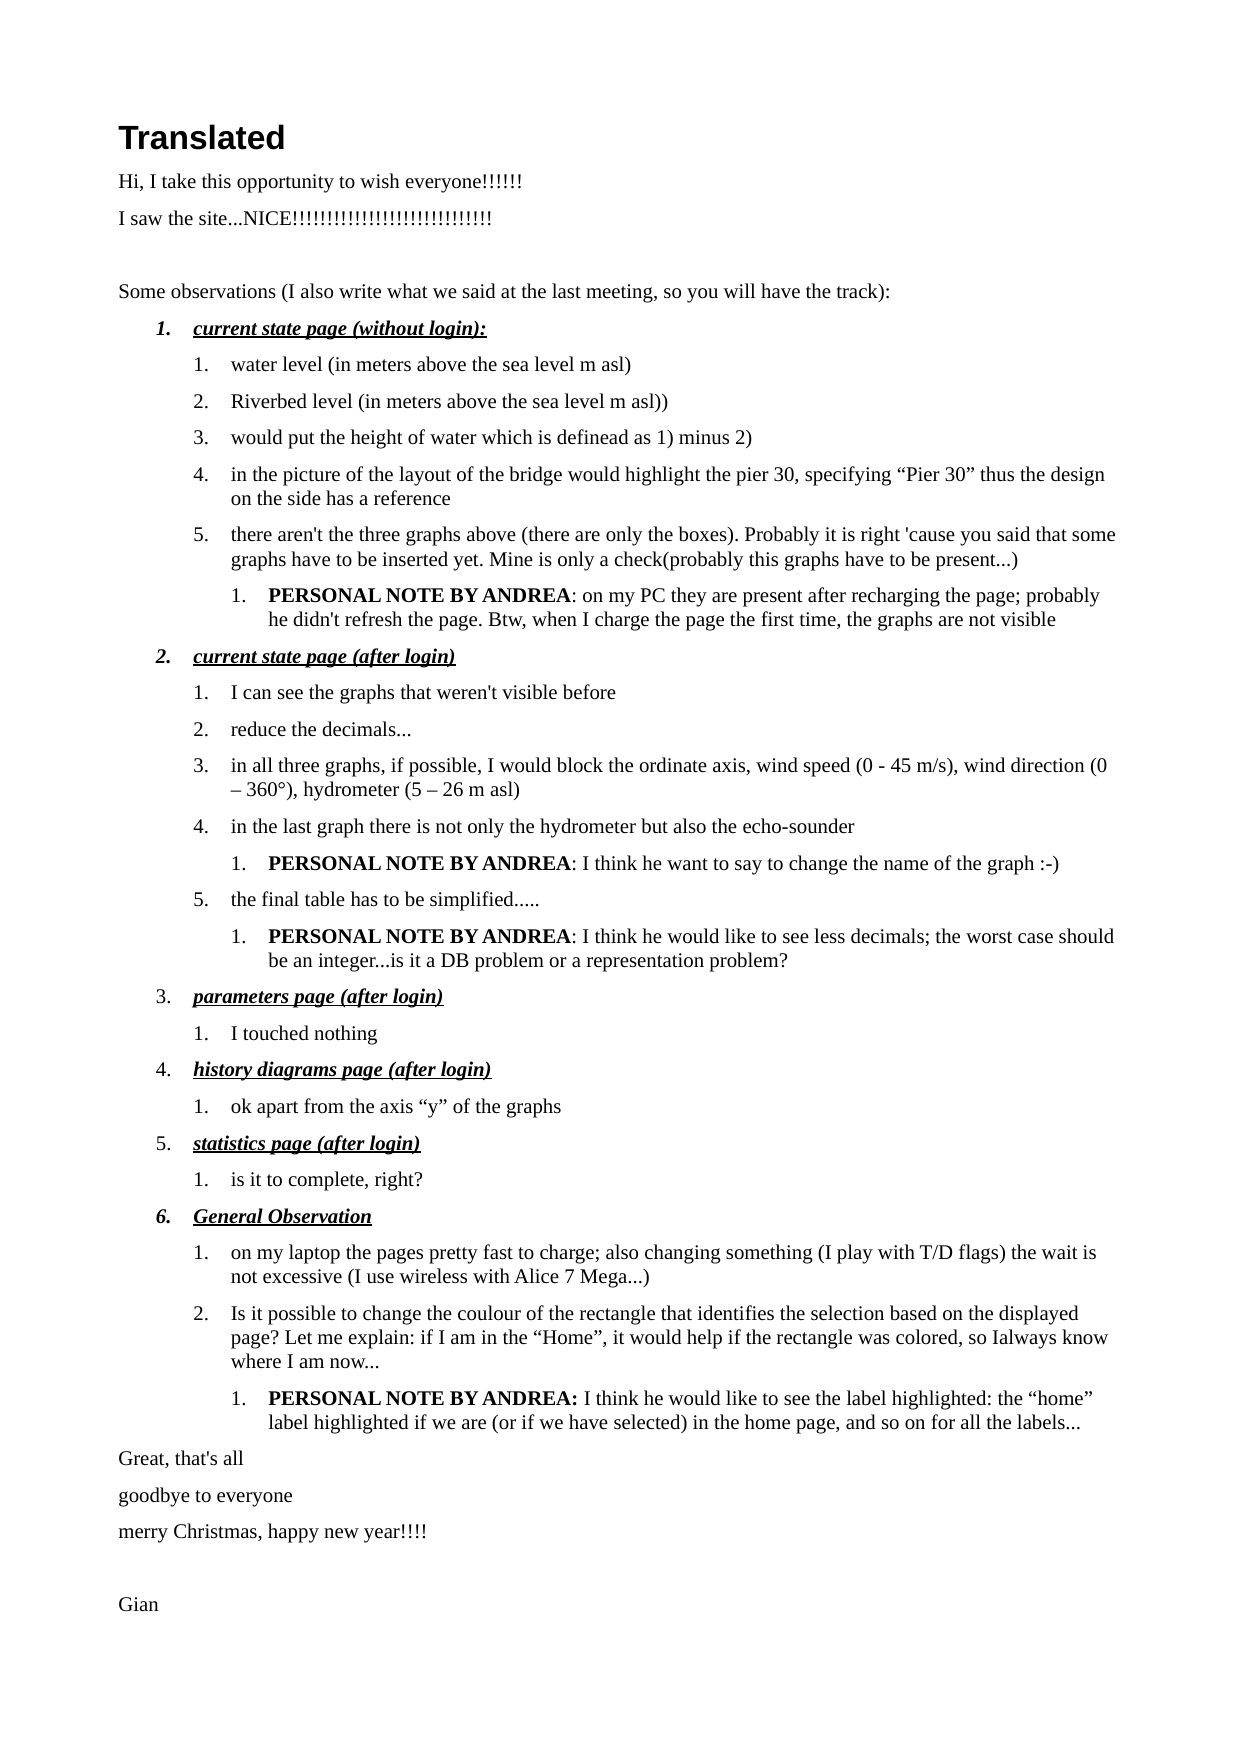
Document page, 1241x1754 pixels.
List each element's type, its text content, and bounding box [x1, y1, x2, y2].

text I saw the site...NICE!!!!!!!!!!!!!!!!!!!!!!!!!!!!! [118, 206, 1122, 230]
list statistics page (after login) [156, 1131, 1122, 1154]
list PERSONAL NOTE BY ANDREA: I think he want to say to change the name of the graph :-) [231, 851, 1122, 874]
list parameters page (after login) [156, 984, 1122, 1008]
list the final table has to be simplified..... [193, 887, 1122, 911]
list I touched nothing [193, 1021, 1122, 1045]
list ok apart from the axis “y” of the graphs [193, 1094, 1122, 1118]
text Hi, I take this opportunity to wish everyone!!!!!! [118, 169, 1122, 193]
list I can see the graphs that weren't visible before [193, 680, 1122, 704]
text merry Christmas, happy new year!!!! [118, 1519, 1122, 1543]
list PERSONAL NOTE BY ANDREA: on my PC they are present after recharging the page; probably he didn't refresh the page. Btw, when I charge the page the first time, the graphs are not visible [231, 583, 1122, 631]
list PERSONAL NOTE BY ANDREA: I think he would like to see less decimals; the worst case should be an integer...is it a DB problem or a representation problem? [231, 924, 1122, 972]
list history diagrams page (after login) [156, 1057, 1122, 1081]
text Some observations (I also write what we said at the last meeting, so you will have the track): [118, 279, 1122, 303]
text goodbye to everyone [118, 1483, 1122, 1507]
list would put the height of water which is definead as 1) minus 2) [193, 425, 1122, 449]
list current state page (without login): [156, 316, 1122, 339]
list PERSONAL NOTE BY ANDREA: I think he would like to see the label highlighted: the “home” label highlighted if we are (or if we have selected) in the home page, and so on for all the labels... [231, 1386, 1122, 1434]
list Riverbed level (in meters above the sea level m asl)) [193, 389, 1122, 413]
list in the last graph there is not only the hydrometer but also the echo-sounder [193, 814, 1122, 838]
list current state page (after login) [156, 644, 1122, 668]
list water level (in meters above the sea level m asl) [193, 352, 1122, 376]
list General Observation [156, 1204, 1122, 1228]
list is it to complete, right? [193, 1167, 1122, 1191]
list on my laptop the pages pretty fast to charge; also changing something (I play with T/D flags) the wait is not excessive (I use wireless with Alice 7 Mega...) [193, 1240, 1122, 1288]
list reduce the decimals... [193, 717, 1122, 741]
list in all three graphs, if possible, I would block the ordinate axis, wind speed (0 - 45 m/s), wind direction (0 – 360°), hydrometer (5 – 26 m asl) [193, 753, 1122, 801]
list Is it possible to change the coulour of the rectangle that identifies the selection based on the displayed page? Let me explain: if I am in the “Home”, it would help if the rectangle was colored, so Ialways know where I am now... [193, 1301, 1122, 1373]
subtitle Translated [118, 118, 1122, 157]
text Gian [118, 1592, 1122, 1616]
text Great, that's all [118, 1446, 1122, 1470]
list in the picture of the layout of the bridge would highlight the pier 30, specifying “Pier 30” thus the design on the side has a reference [193, 462, 1122, 510]
list there aren't the three graphs above (there are only the boxes). Probably it is right 'cause you said that some graphs have to be inserted yet. Mine is only a check(probably this graphs have to be present...) [193, 522, 1122, 571]
